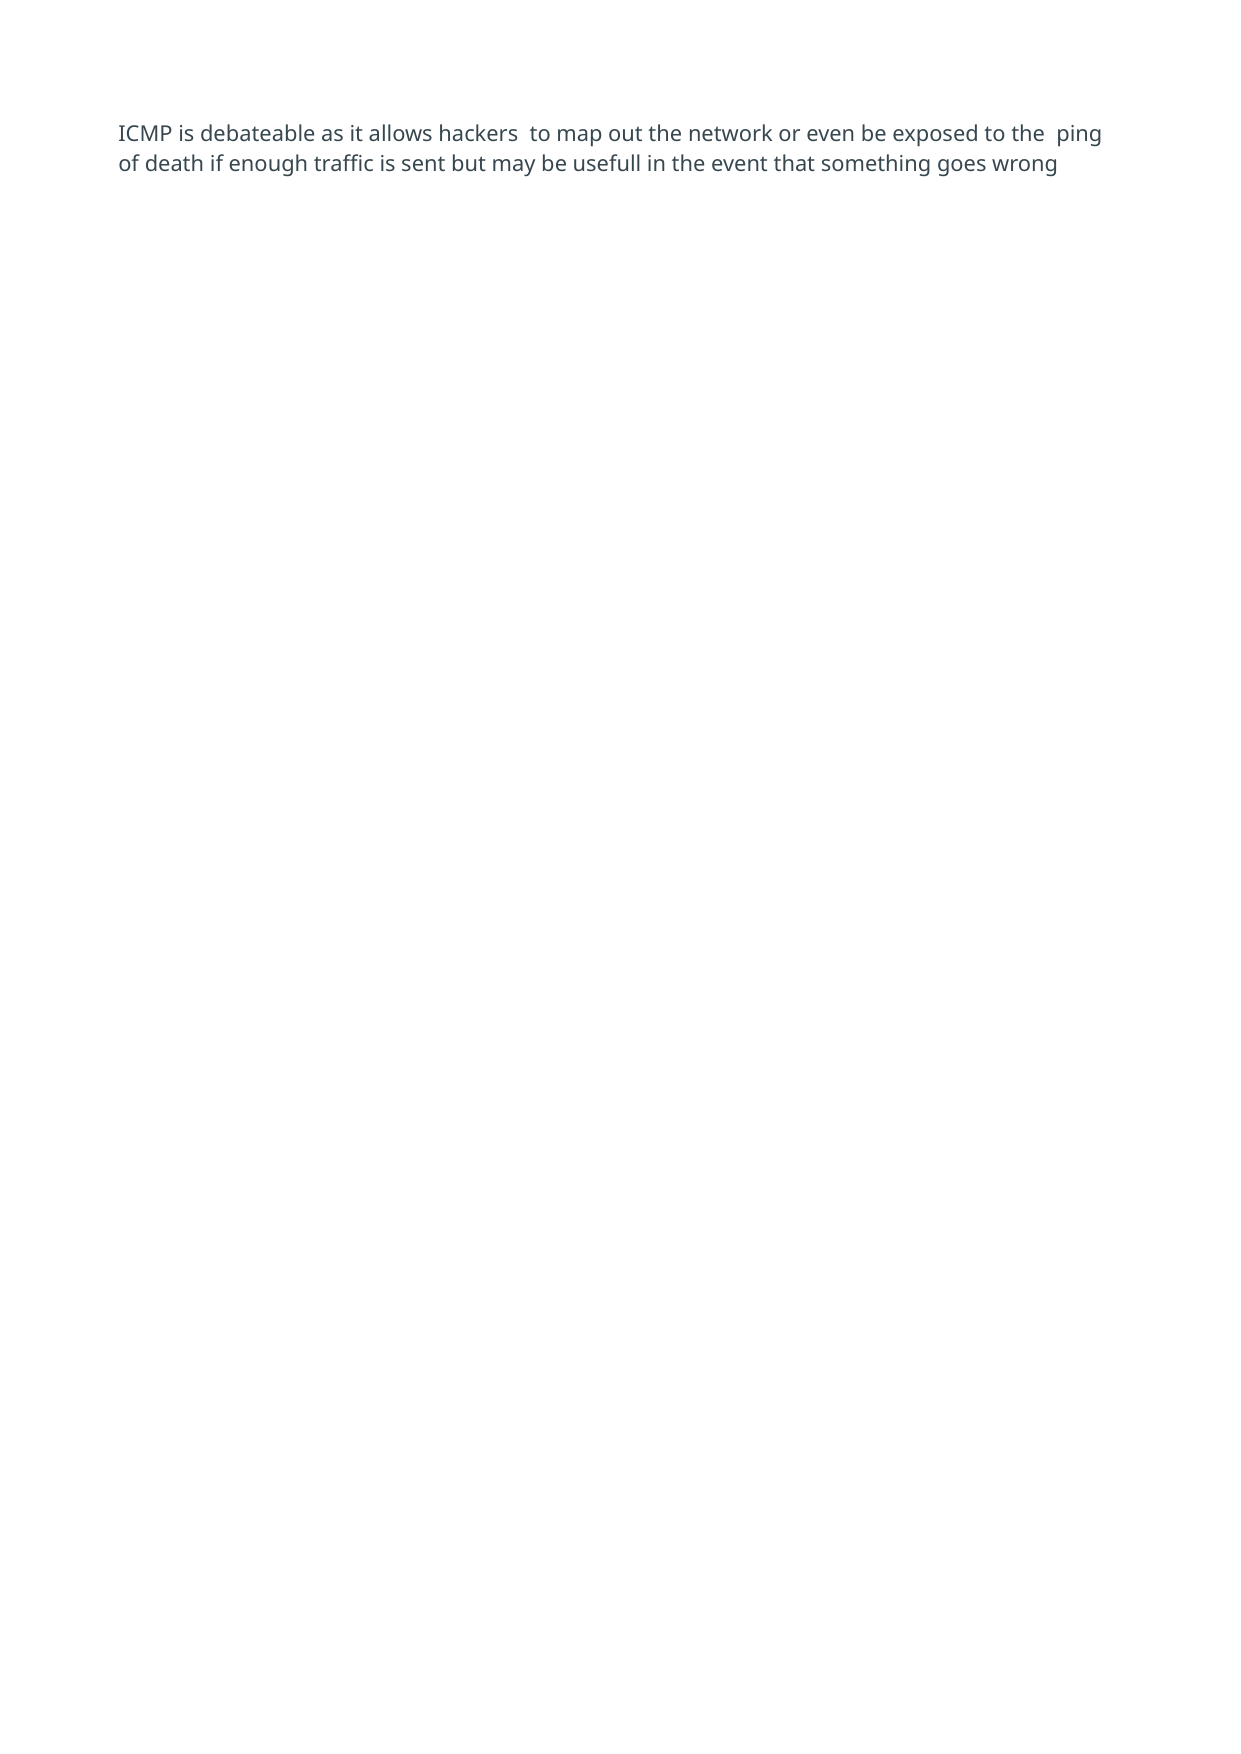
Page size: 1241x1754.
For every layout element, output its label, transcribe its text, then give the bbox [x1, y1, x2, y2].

text ICMP is debateable as it allows hackers to map out the network or even be exposed to the ping of death if enough traffic is sent but may be usefull in the event that something goes wrong [118, 118, 1122, 178]
